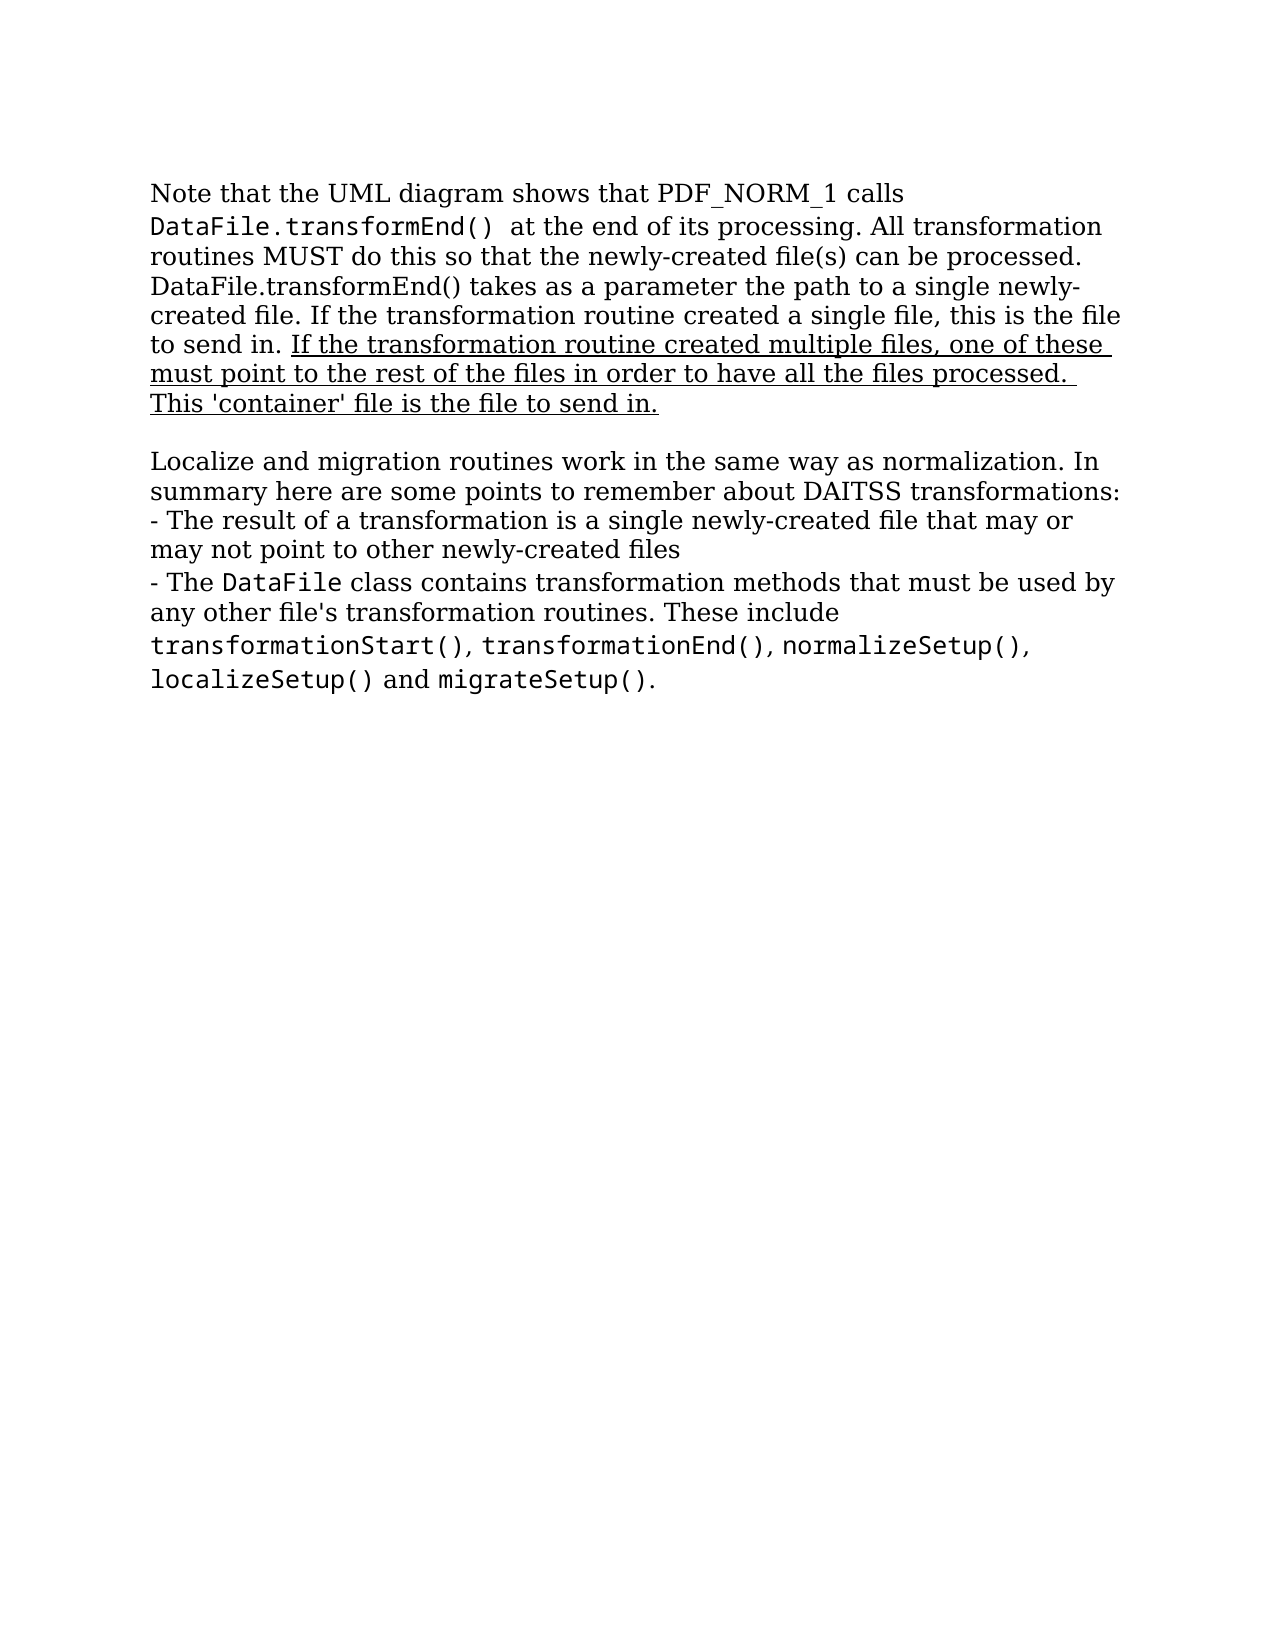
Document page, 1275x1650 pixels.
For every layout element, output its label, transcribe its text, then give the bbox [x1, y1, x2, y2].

text - The result of a transformation is a single newly-created file that may or may not point to other newly-created files [150, 506, 1125, 564]
text Note that the UML diagram shows that PDF_NORM_1 calls DataFile.transformEnd() at the end of its processing. All transformation routines MUST do this so that the newly-created file(s) can be processed. DataFile.transformEnd() takes as a parameter the path to a single newly-created file. If the transformation routine created a single file, this is the file to send in. If the transformation routine created multiple files, one of these must point to the rest of the files in order to have all the files processed. This 'container' file is the file to send in. [150, 179, 1125, 418]
text Localize and migration routines work in the same way as normalization. In summary here are some points to remember about DAITSS transformations: [150, 447, 1125, 506]
text - The DataFile class contains transformation methods that must be used by any other file's transformation routines. These include transformationStart(), transformationEnd(), normalizeSetup(), localizeSetup() and migrateSetup(). [150, 564, 1125, 696]
